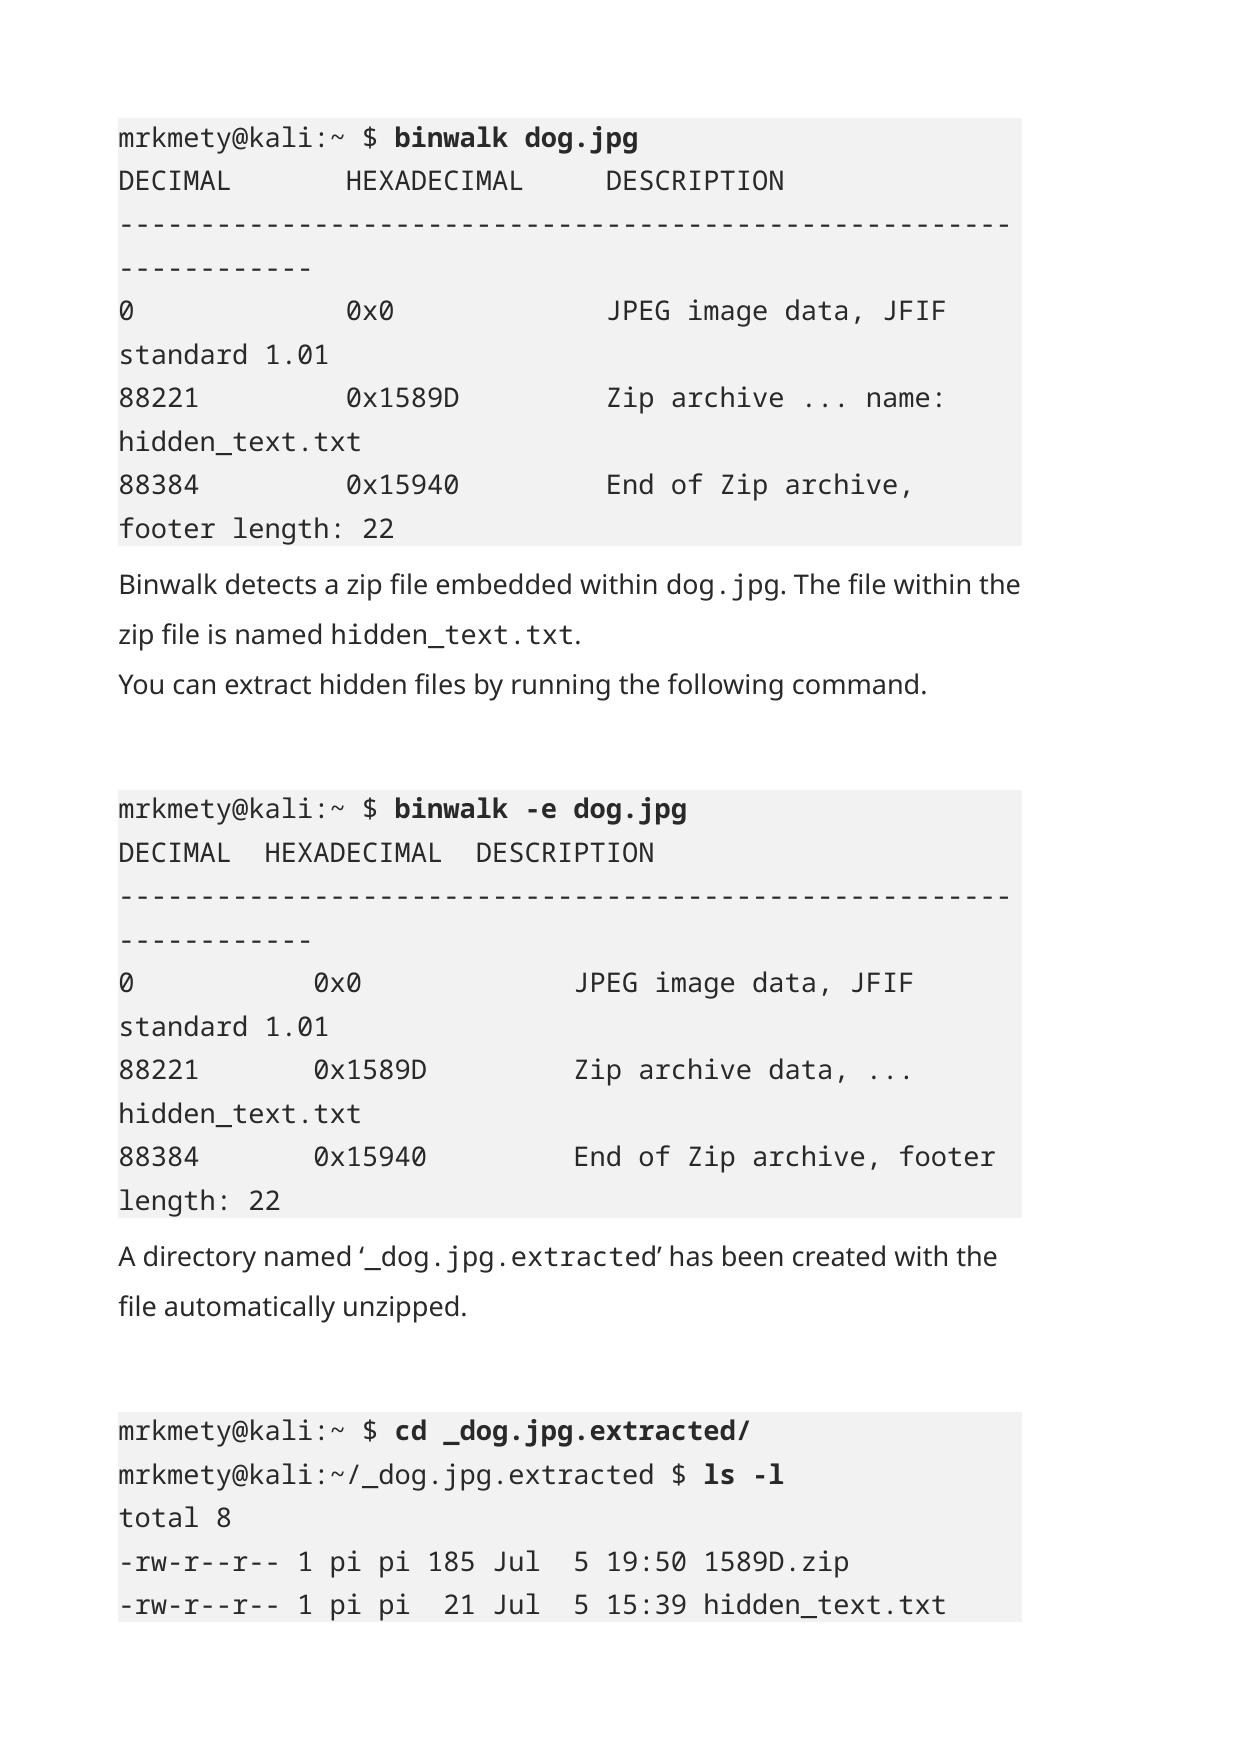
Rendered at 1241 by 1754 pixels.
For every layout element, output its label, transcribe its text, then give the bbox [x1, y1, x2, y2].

text You can extract hidden files by running the following command. [118, 652, 1022, 702]
text mrkmety@kali:~ $ binwalk dog.jpg DECIMAL HEXADECIMAL DESCRIPTION ------------------------------------------------------------------- 0 0x0 JPEG image data, JFIF standard 1.01 88221 0x1589D Zip archive ... name: hidden_text.txt 88384 0x15940 End of Zip archive, footer length: 22 [118, 118, 1022, 546]
text A directory named ‘_dog.jpg.extracted’ has been created with the file automatically unzipped. [118, 1224, 1022, 1324]
text mrkmety@kali:~ $ cd _dog.jpg.extracted/ mrkmety@kali:~/_dog.jpg.extracted $ ls -l total 8 -rw-r--r-- 1 pi pi 185 Jul 5 19:50 1589D.zip -rw-r--r-- 1 pi pi 21 Jul 5 15:39 hidden_text.txt [118, 1412, 1022, 1622]
text Binwalk detects a zip file embedded within dog.jpg. The file within the zip file is named hidden_text.txt. [118, 552, 1022, 652]
text mrkmety@kali:~ $ binwalk -e dog.jpg DECIMAL HEXADECIMAL DESCRIPTION ------------------------------------------------------------------- 0 0x0 JPEG image data, JFIF standard 1.01 88221 0x1589D Zip archive data, ... hidden_text.txt 88384 0x15940 End of Zip archive, footer length: 22 [118, 790, 1022, 1218]
